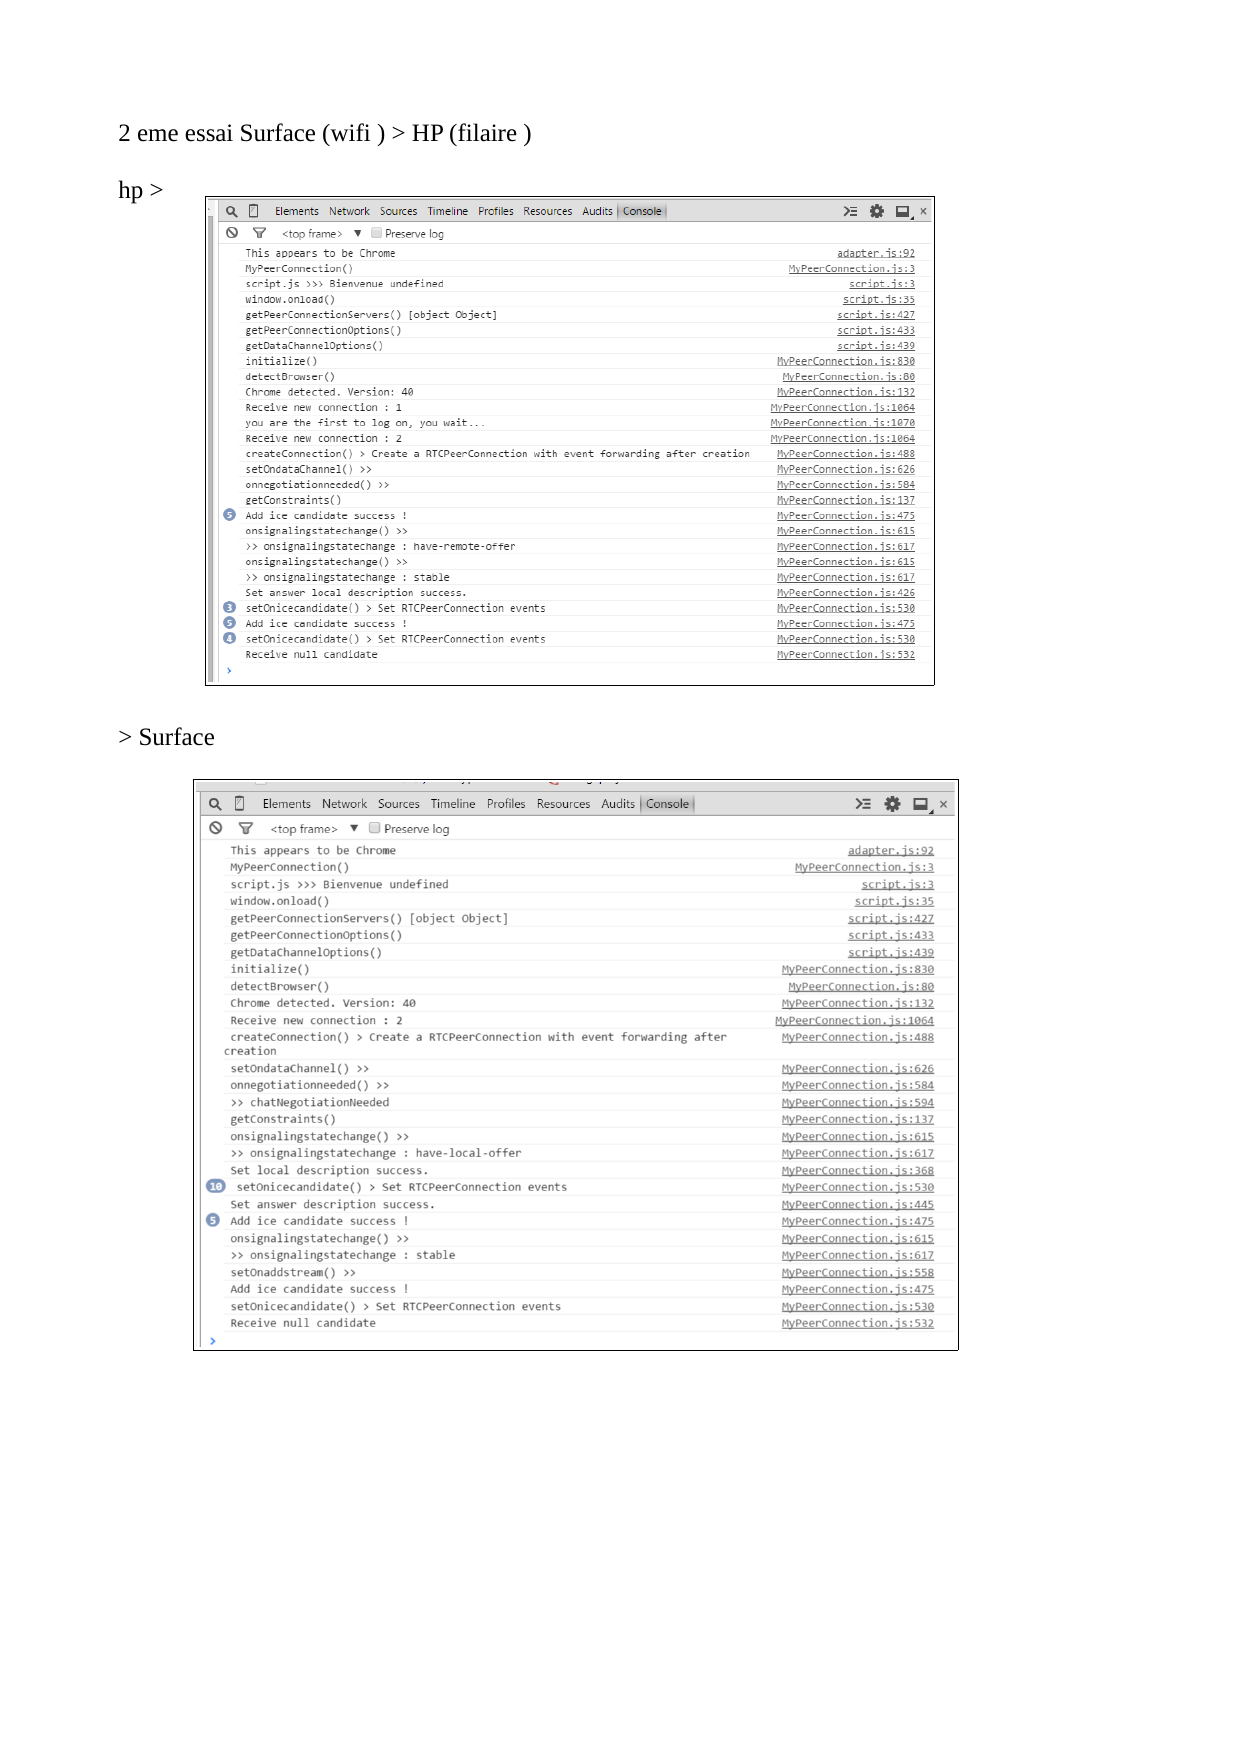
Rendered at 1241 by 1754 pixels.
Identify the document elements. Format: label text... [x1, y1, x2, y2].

text > Surface [118, 722, 1122, 751]
picture [195, 782, 955, 1347]
text [206, 197, 934, 685]
text hp > [118, 176, 1122, 204]
picture [208, 198, 932, 682]
text 2 eme essai Surface (wifi ) > HP (filaire ) [118, 118, 1122, 147]
